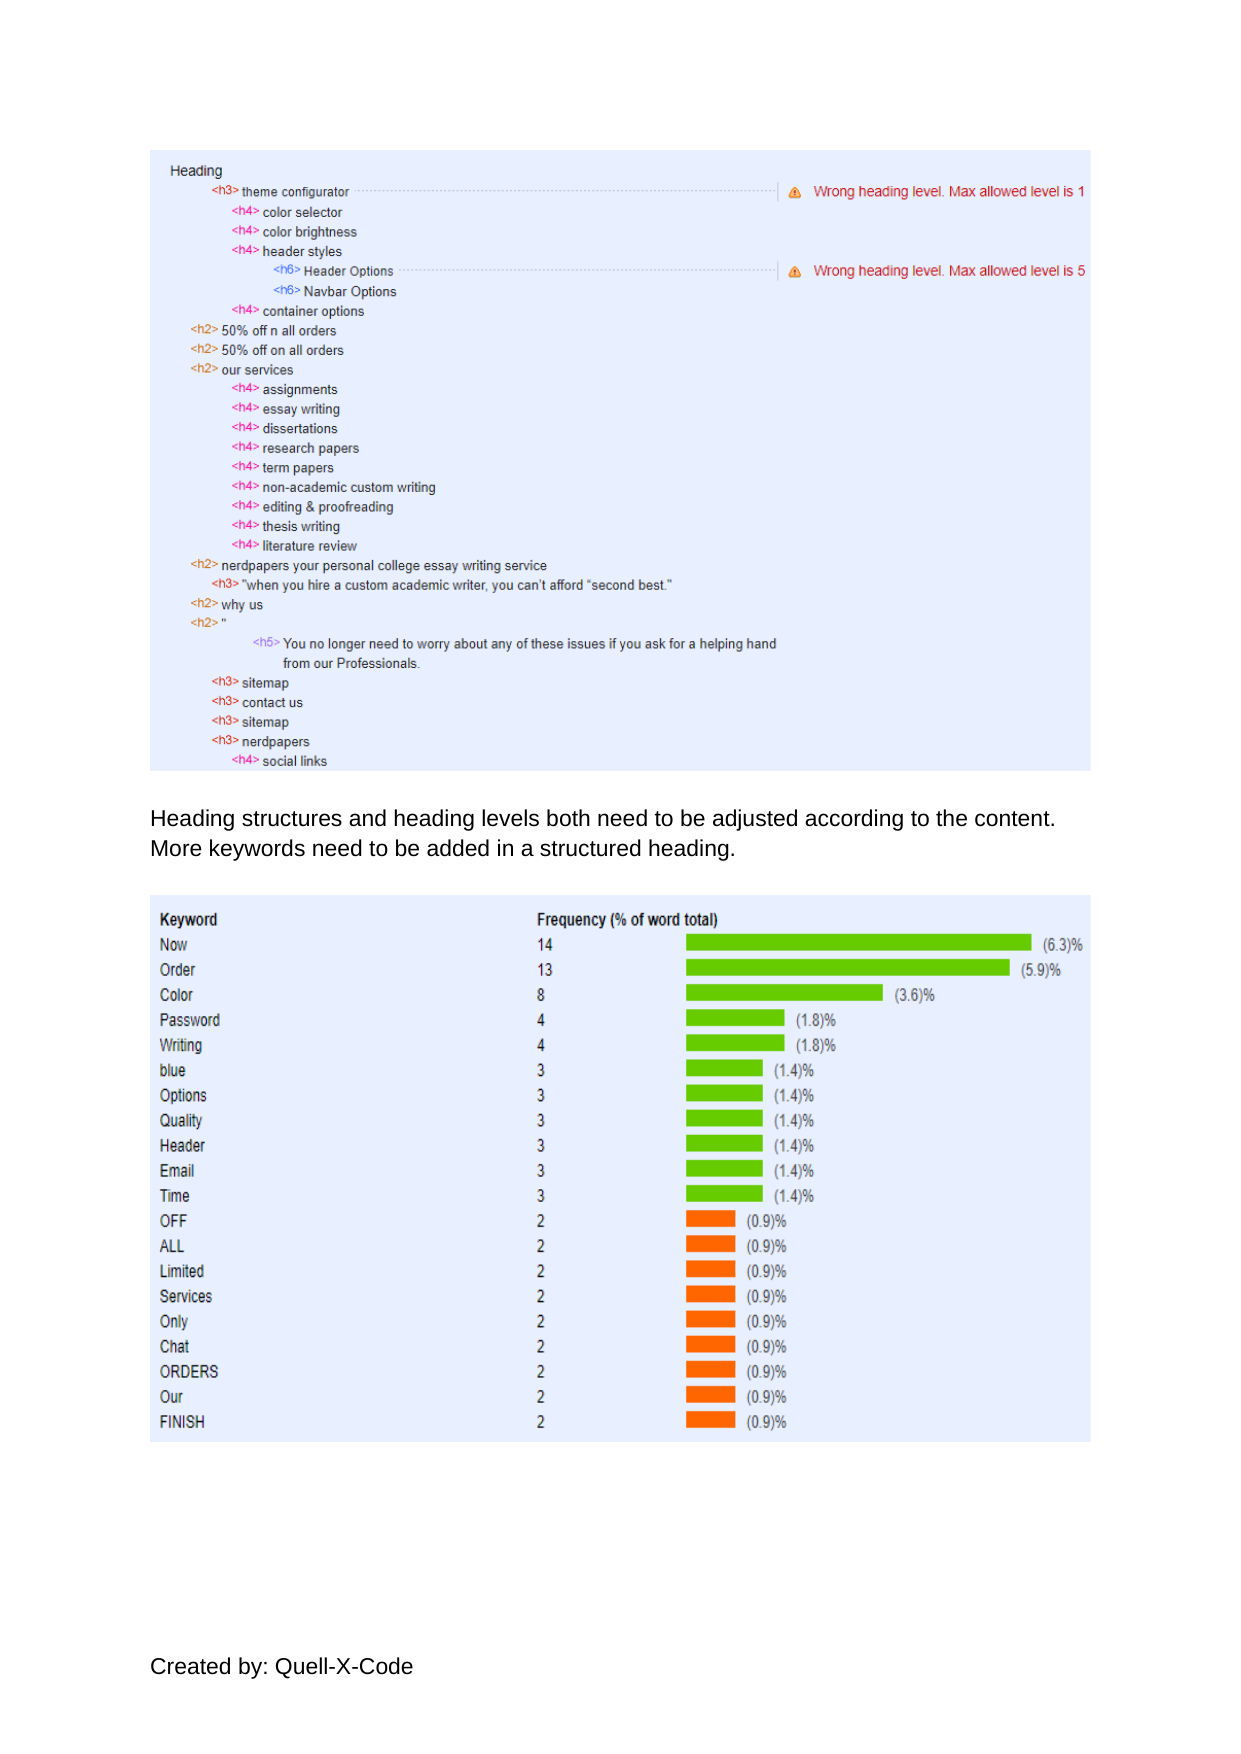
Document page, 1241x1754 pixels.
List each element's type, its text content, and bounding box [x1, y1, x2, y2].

text Heading structures and heading levels both need to be adjusted according to the content. [150, 805, 1090, 831]
picture [150, 895, 1091, 1442]
text More keywords need to be added in a structured heading. [150, 835, 1090, 861]
picture [150, 150, 1091, 771]
